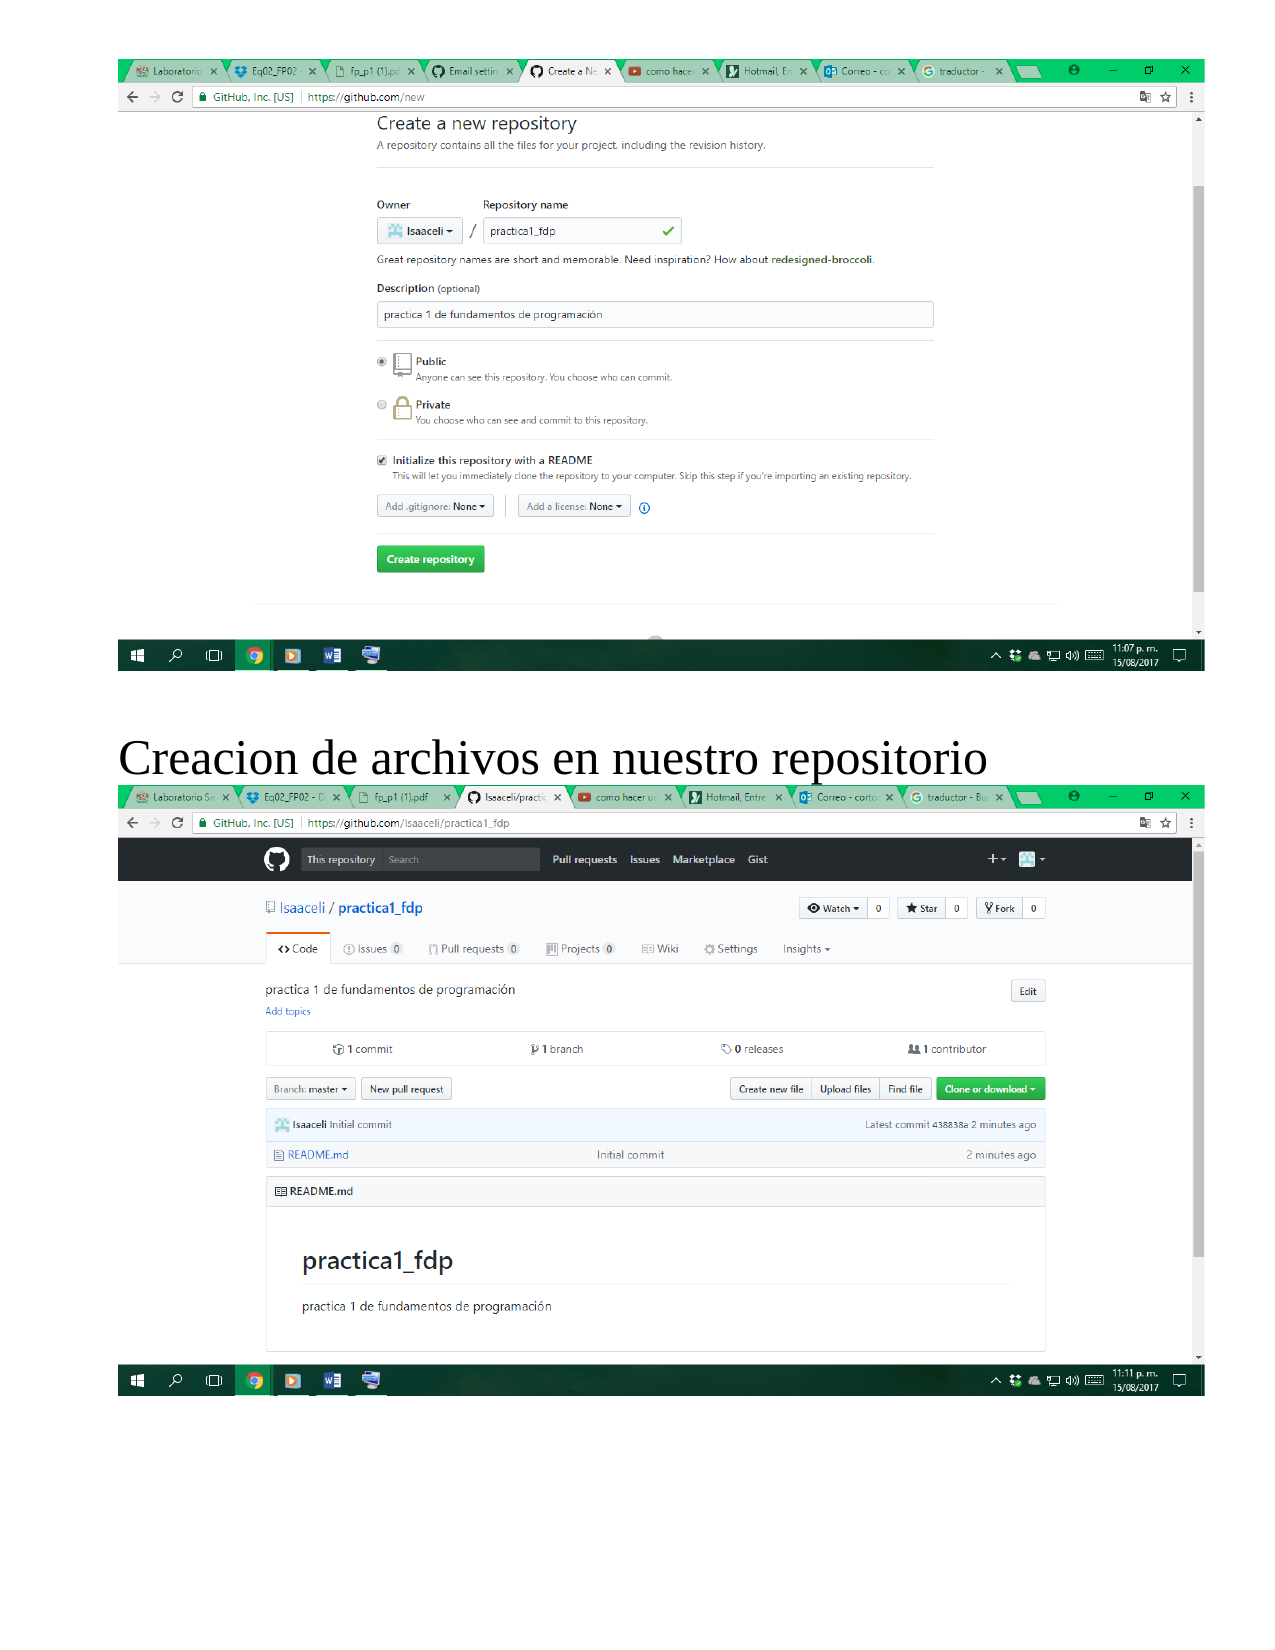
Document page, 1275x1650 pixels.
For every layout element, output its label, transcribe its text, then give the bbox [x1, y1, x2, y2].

text Creacion de archivos en nuestro repositorio [118, 728, 1205, 785]
